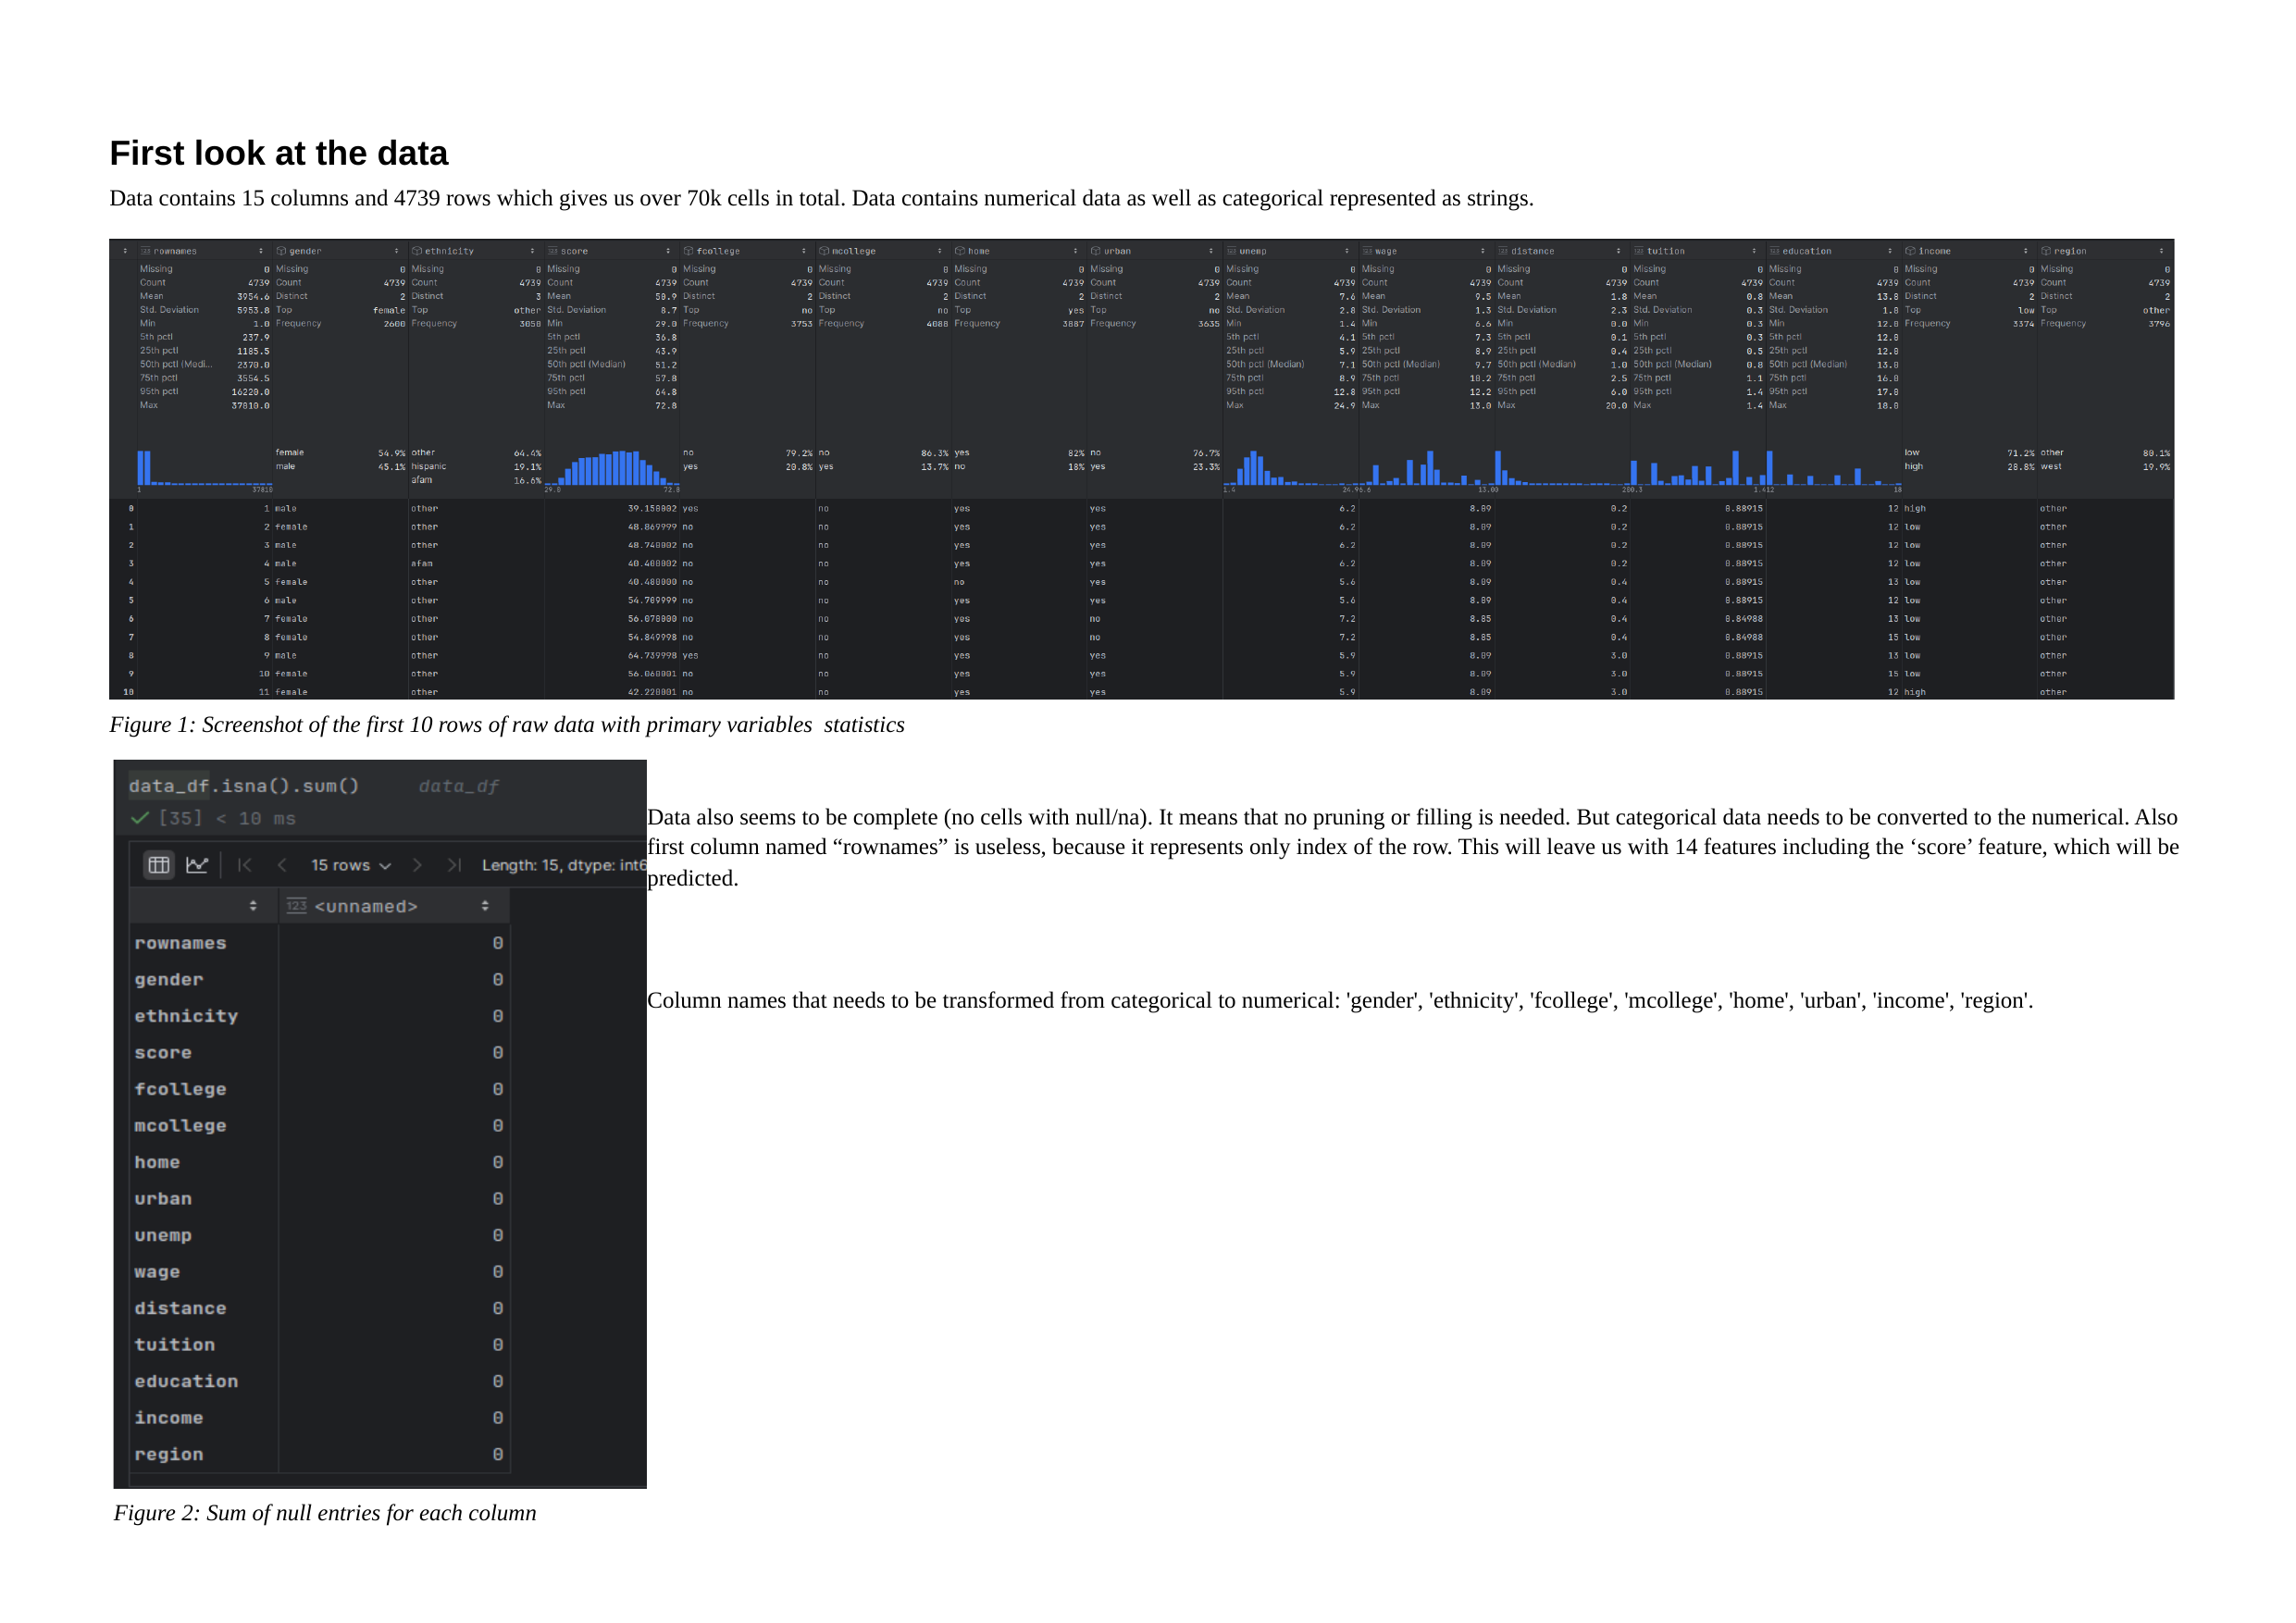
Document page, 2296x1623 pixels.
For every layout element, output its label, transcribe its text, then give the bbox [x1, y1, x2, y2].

text Figure 1: Screenshot of the first 10 rows of raw data with primary variables statistics [109, 700, 2174, 737]
subtitle First look at the data [109, 132, 2186, 172]
picture [109, 239, 2175, 700]
text Figure 2: Sum of null entries for each column [114, 1489, 647, 1526]
picture [113, 760, 647, 1489]
text Data contains 15 columns and 4739 rows which gives us over 70k cells in total. Data contains numerical data as well as categorical represented as strings. [109, 184, 2186, 210]
text Column names that needs to be transformed from categorical to numerical: 'gender', 'ethnicity', 'fcollege', 'mcollege', 'home', 'urban', 'income', 'region'. [647, 938, 2186, 1013]
text Data also seems to be complete (no cells with null/na). It means that no pruning or filling is needed. But categorical data needs to be converted to the numerical. Also first column named “rownames” is useless, because it represents only index of the row. This will leave us with 14 features including the ‘score’ feature, which will be predicted. [109, 228, 2186, 921]
